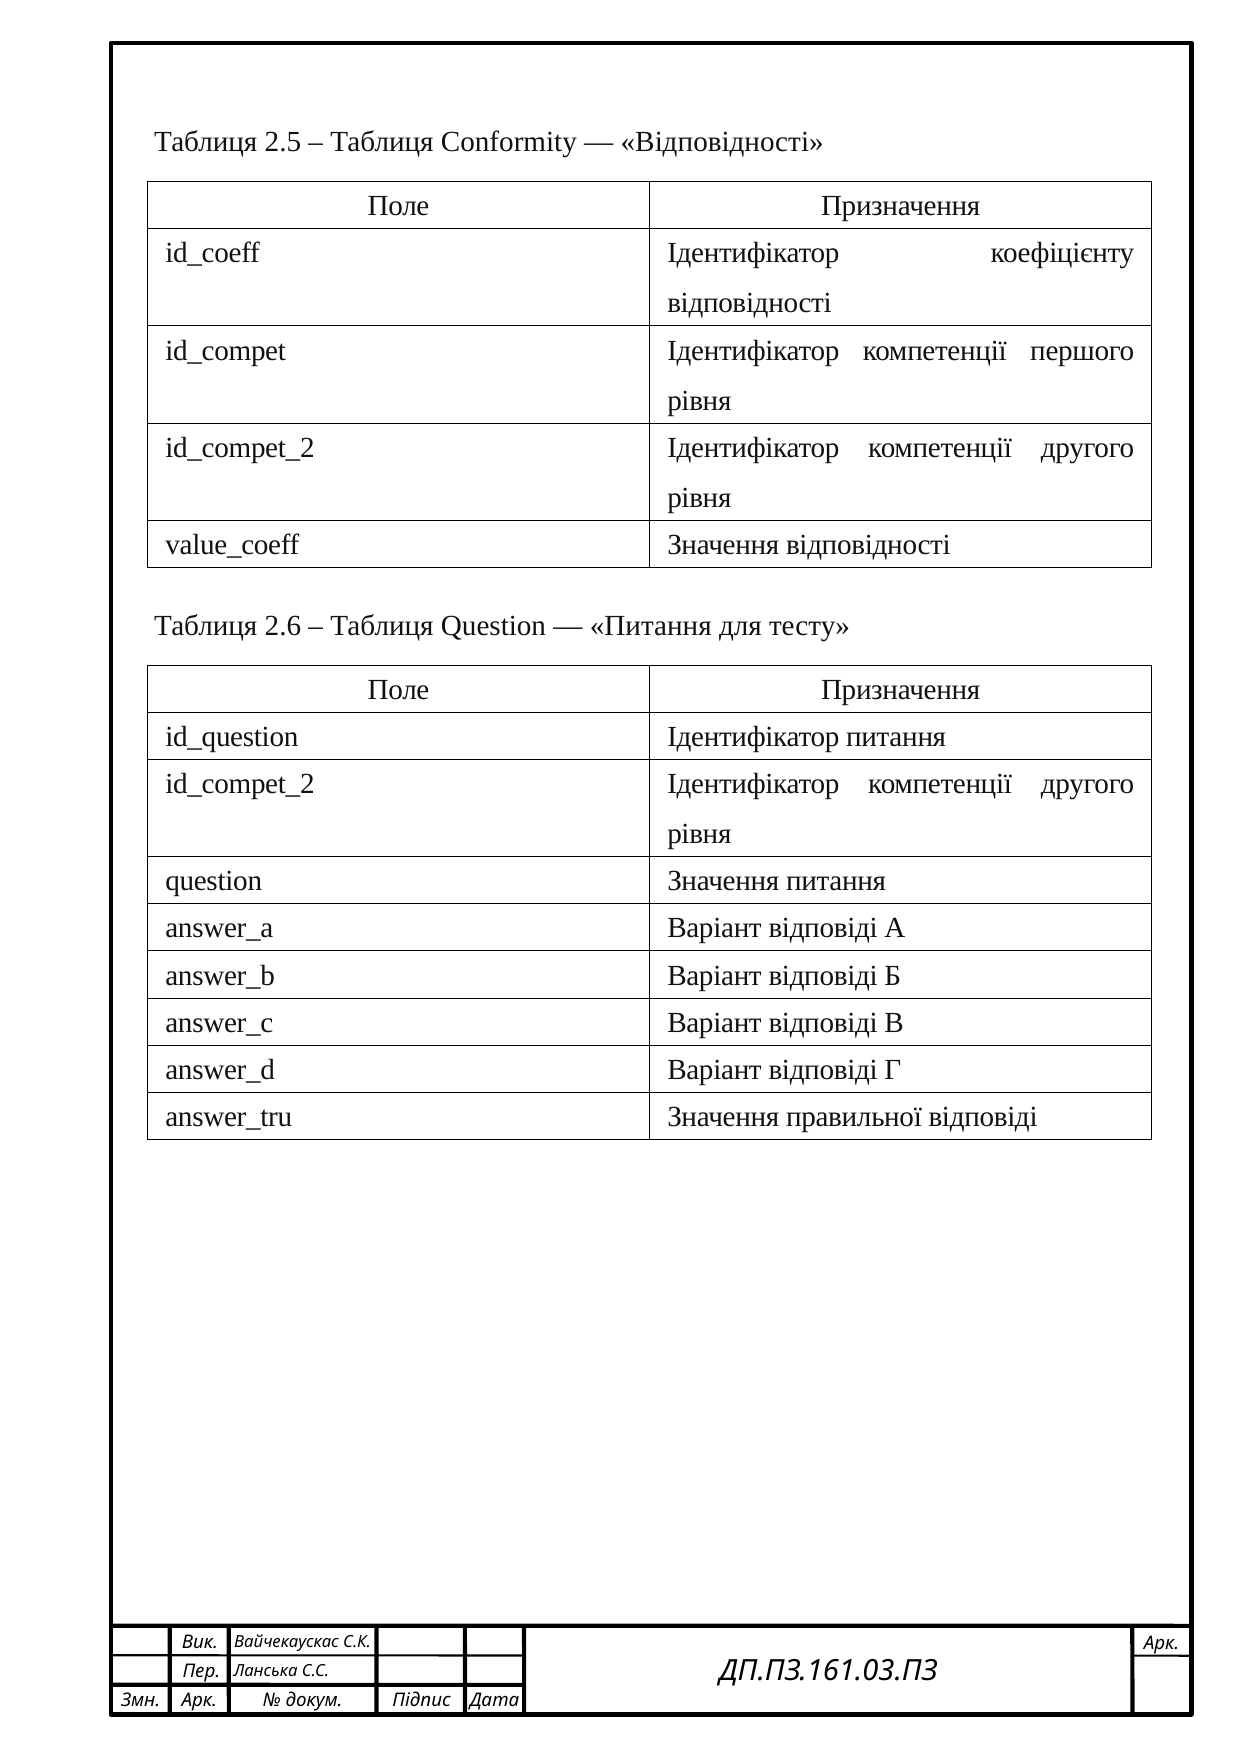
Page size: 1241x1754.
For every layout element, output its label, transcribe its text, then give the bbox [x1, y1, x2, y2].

table_cell id_compet_2 [148, 424, 649, 520]
table_cell Ідентифікатор компетенції другого рівня [650, 760, 1151, 856]
table_cell Варіант відповіді Г [650, 1046, 1151, 1092]
table_cell Значення правильної відповіді [650, 1093, 1151, 1139]
table_header Поле [148, 666, 649, 712]
text Таблиця 2.6 – Таблиця Question — «Питання для тесту» [148, 602, 1152, 648]
table_header Поле [148, 182, 649, 228]
table_cell id_compet [148, 326, 649, 423]
table_cell answer_d [148, 1046, 649, 1092]
table_cell Ідентифікатор коефіцієнту відповідності [650, 229, 1151, 325]
table_cell answer_tru [148, 1093, 649, 1139]
table_cell Варіант відповіді В [650, 999, 1151, 1044]
table_cell Значення відповідності [650, 521, 1151, 567]
table_cell Ідентифікатор компетенції другого рівня [650, 424, 1151, 520]
table_cell Варіант відповіді А [650, 904, 1151, 950]
table_header Призначення [650, 666, 1151, 712]
table_cell Значення питання [650, 857, 1151, 903]
table_cell Ідентифікатор компетенції першого рівня [650, 326, 1151, 423]
table_cell Ідентифікатор питання [650, 713, 1151, 759]
table_cell Варіант відповіді Б [650, 951, 1151, 997]
table_cell question [148, 857, 649, 903]
table_cell id_compet_2 [148, 760, 649, 856]
table_cell answer_b [148, 951, 649, 997]
table_header Призначення [650, 182, 1151, 228]
table_cell answer_c [148, 999, 649, 1044]
text Таблиця 2.5 – Таблиця Conformity — «Відповідності» [148, 118, 1152, 164]
table_cell value_coeff [148, 521, 649, 567]
table_cell answer_a [148, 904, 649, 950]
table_cell id_question [148, 713, 649, 759]
table_cell id_coeff [148, 229, 649, 325]
